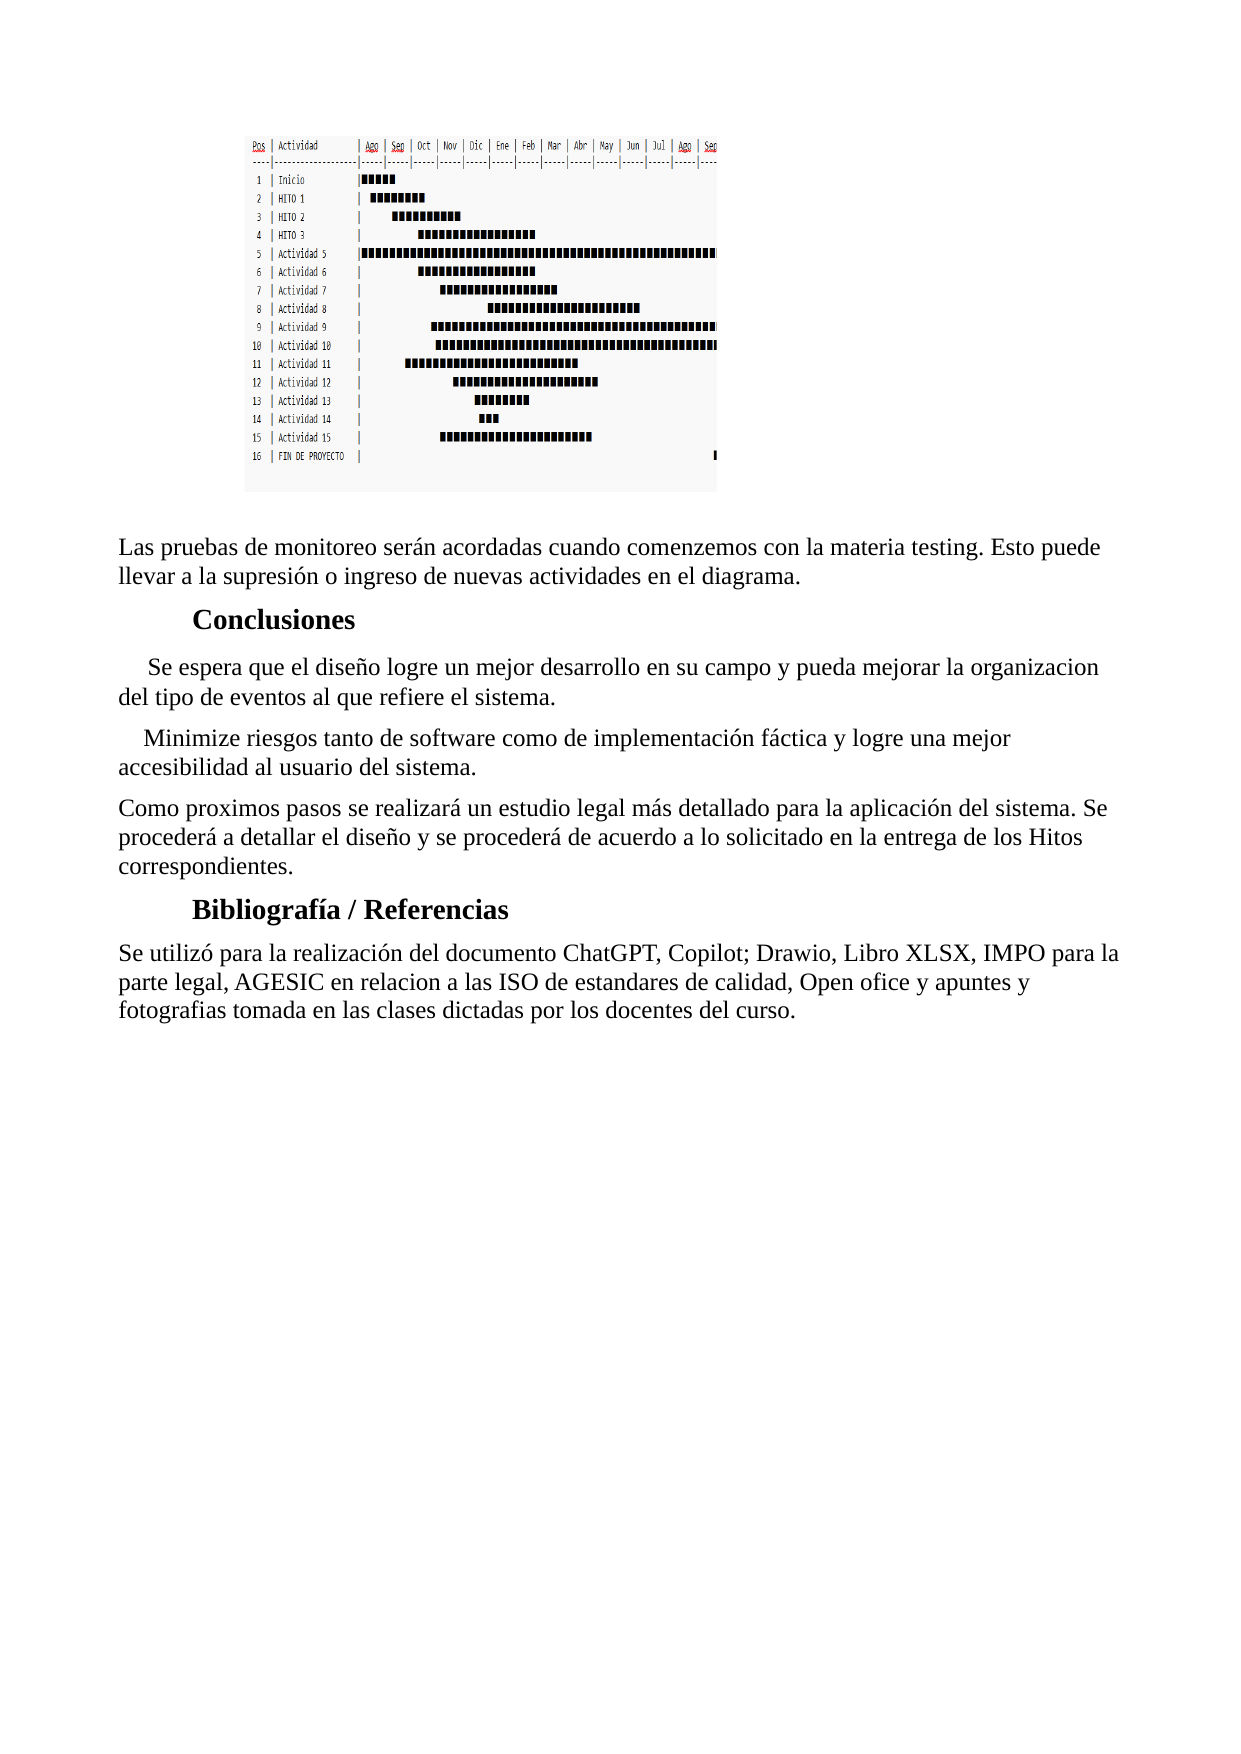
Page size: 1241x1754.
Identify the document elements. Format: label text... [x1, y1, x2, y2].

list Conclusiones [162, 602, 1122, 636]
list Bibliografía / Referencias [162, 892, 1122, 926]
picture [244, 136, 717, 492]
text Las pruebas de monitoreo serán acordadas cuando comenzemos con la materia testing. Esto puede llevar a la supresión o ingreso de nuevas actividades en el diagrama. [118, 532, 1122, 590]
text Se utilizó para la realización del documento ChatGPT, Copilot; Drawio, Libro XLSX, IMPO para la parte legal, AGESIC en relacion a las ISO de estandares de calidad, Open ofice y apuntes y fotografias tomada en las clases dictadas por los docentes del curso. [118, 938, 1122, 1024]
text Minimize riesgos tanto de software como de implementación fáctica y logre una mejor accesibilidad al usuario del sistema. [118, 723, 1122, 781]
text Se espera que el diseño logre un mejor desarrollo en su campo y pueda mejorar la organizacion del tipo de eventos al que refiere el sistema. [118, 648, 1122, 711]
text Como proximos pasos se realizará un estudio legal más detallado para la aplicación del sistema. Se procederá a detallar el diseño y se procederá de acuerdo a lo solicitado en la entrega de los Hitos correspondientes. [118, 793, 1122, 879]
